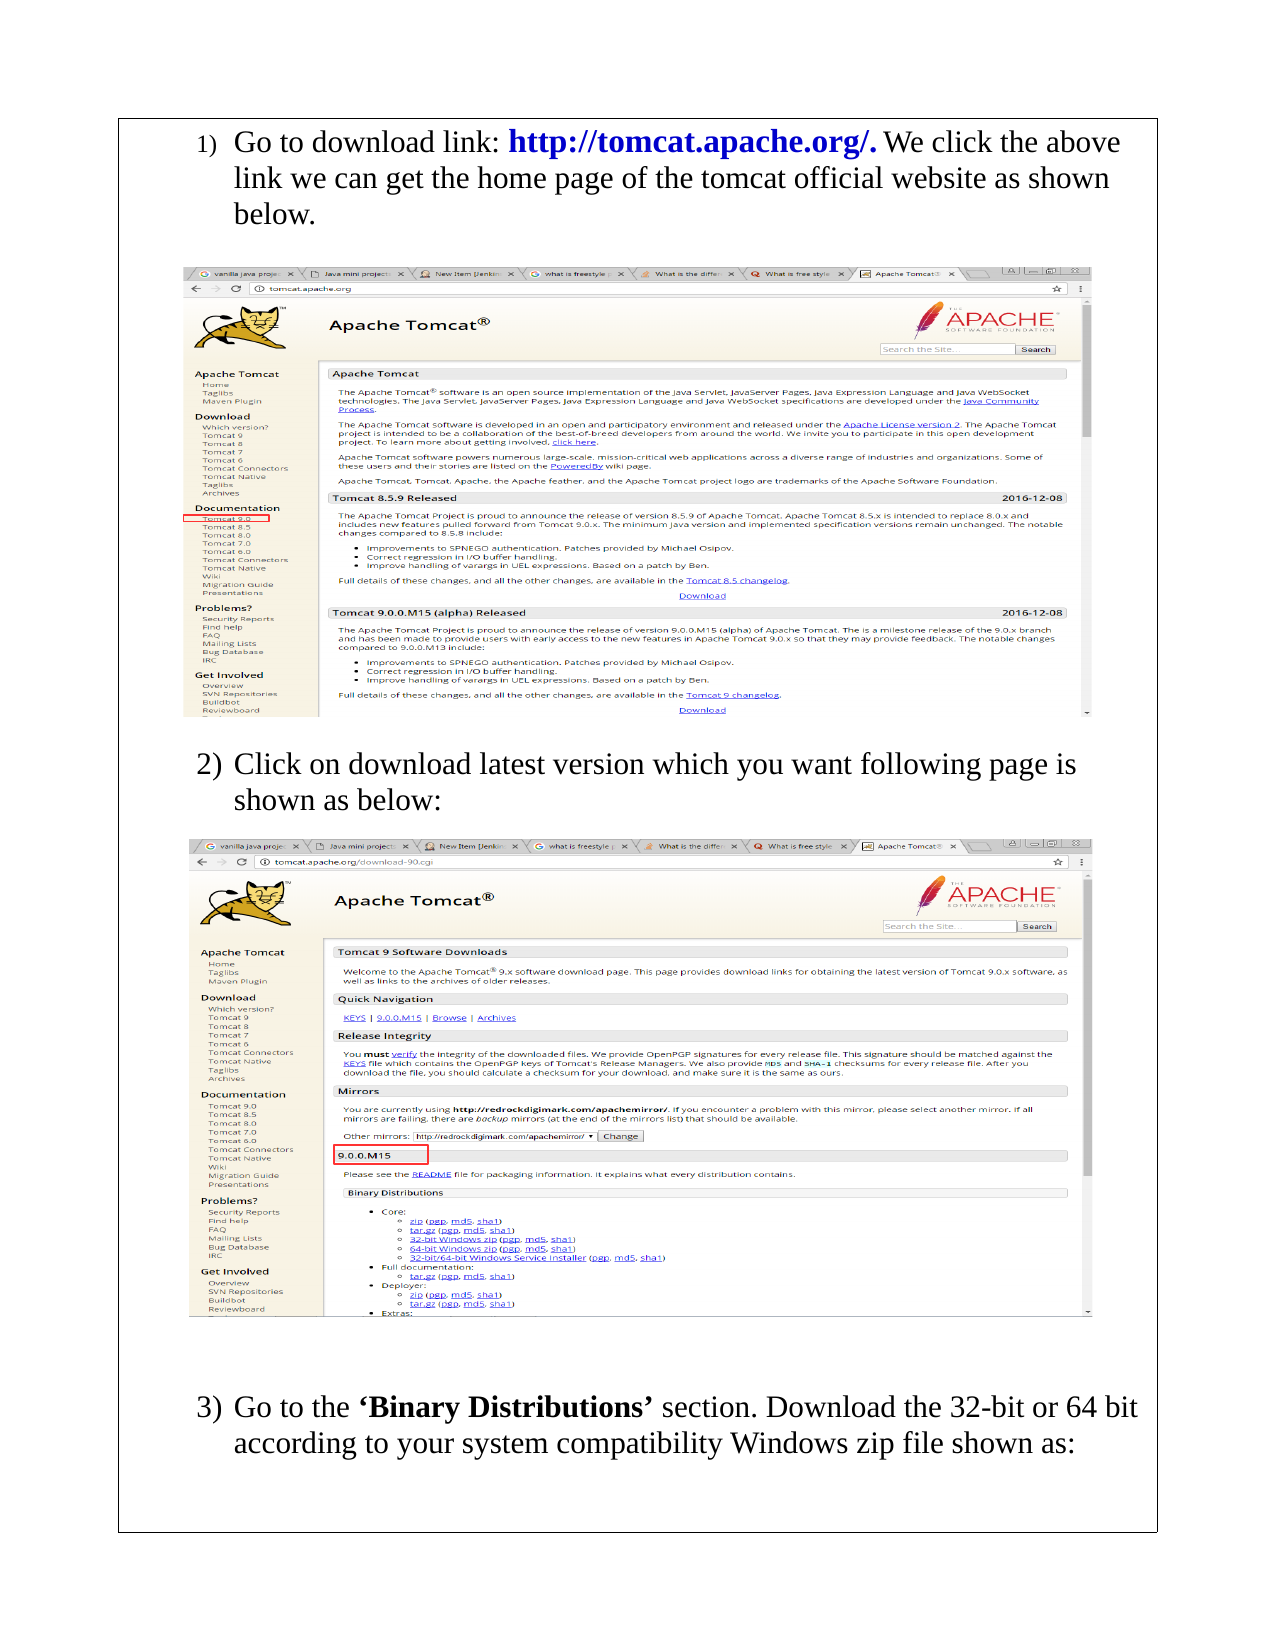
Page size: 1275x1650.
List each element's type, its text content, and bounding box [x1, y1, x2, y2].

picture [183, 267, 1092, 717]
picture [189, 839, 1093, 1317]
list link we can get the home page of the tomcat official website as shown below. [196, 159, 1154, 231]
list Click on download latest version which you want following page is shown as below: [196, 745, 1154, 817]
list Go to download link: http://tomcat.apache.org/. We click the above [196, 121, 1154, 159]
picture [184, 516, 268, 521]
list Go to the ‘Binary Distributions’ section. Download the 32-bit or 64 bit according to your system compatibility Windows zip file shown as: [196, 1388, 1154, 1460]
